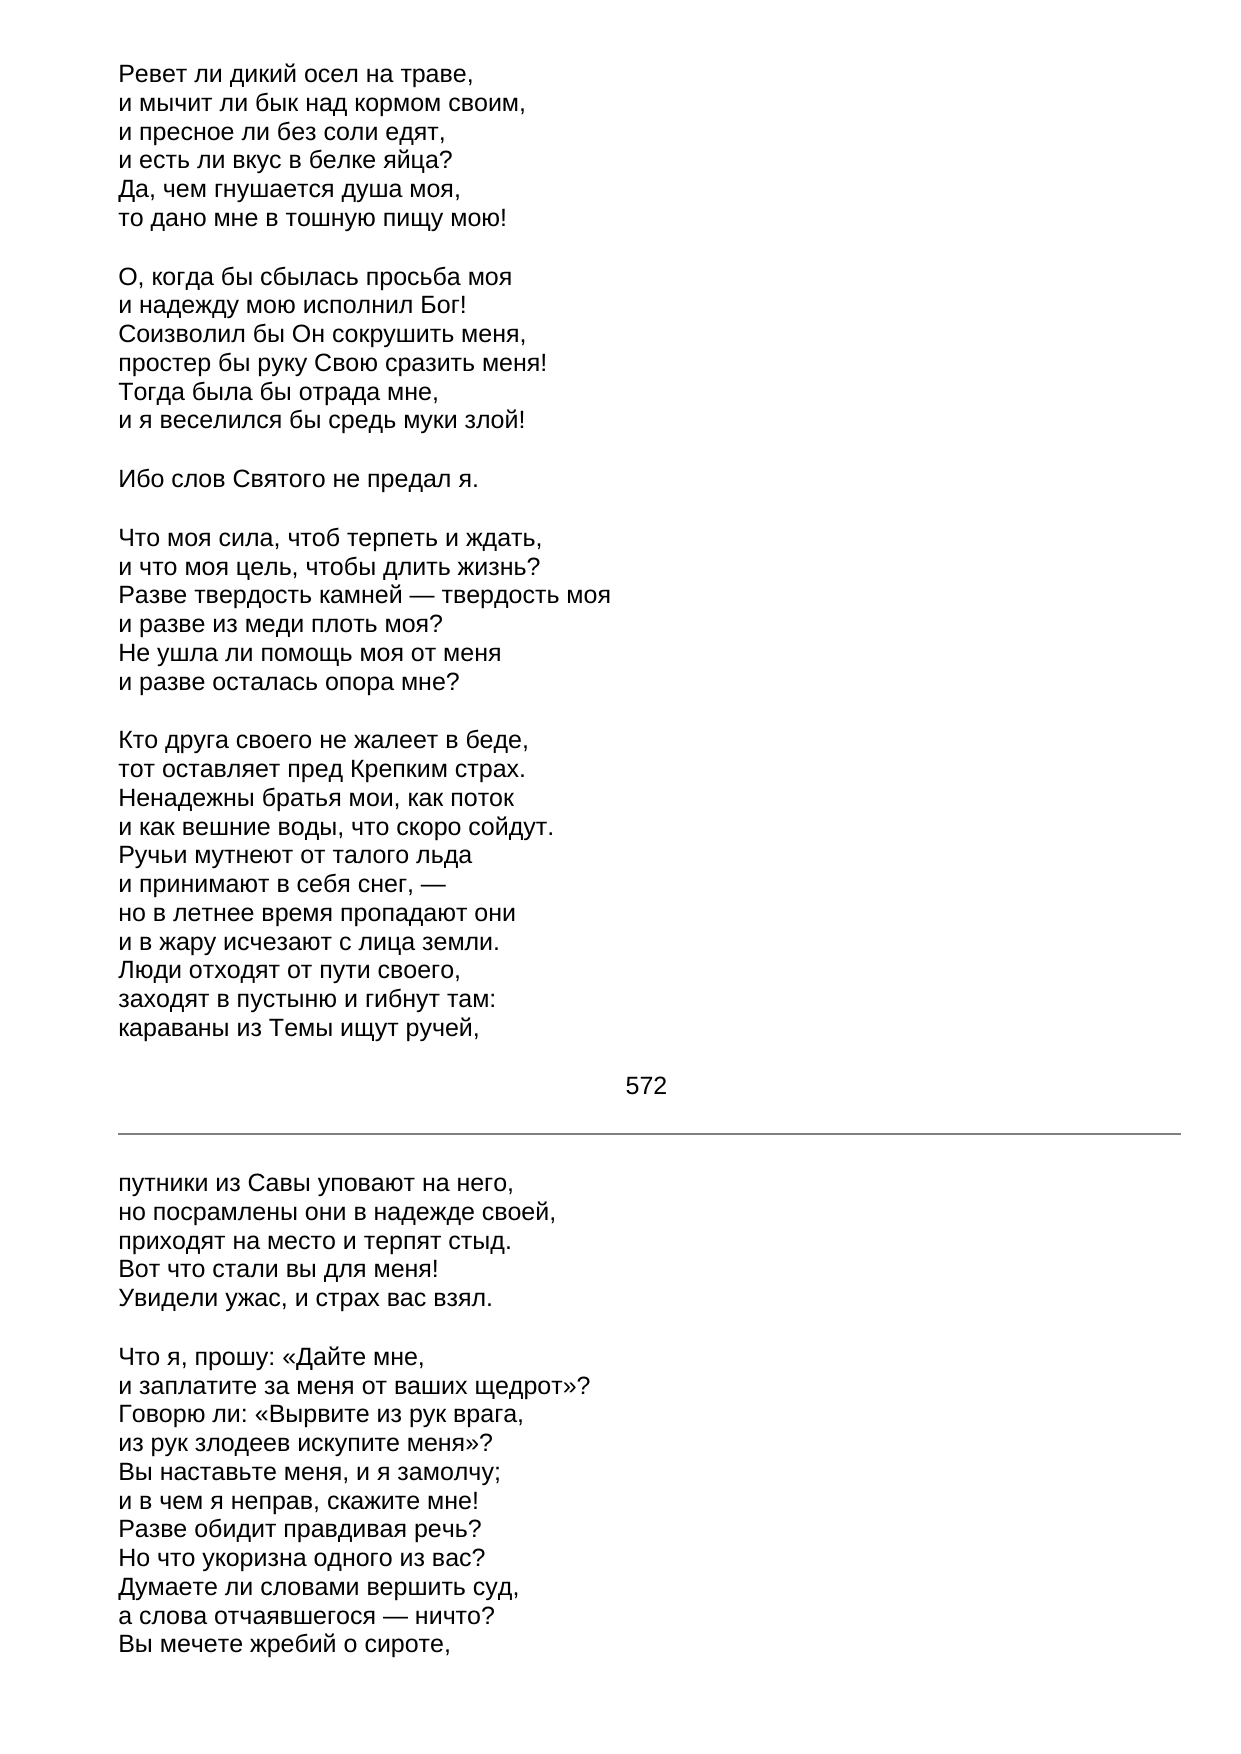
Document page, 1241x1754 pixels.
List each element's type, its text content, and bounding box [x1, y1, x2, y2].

table_header путники из Савы уповают на него, но посрамлены они в надежде своей, приходят на место и терпят стыд. Вот что стали вы для меня! Увидели ужас, и страх вас взял. Что я, прошу: «Дайте мне, и заплатите за меня от ваших щедрот»? Говорю ли: «Вырвите из рук врага, из рук злодеев искупите меня»? Вы наставьте меня, и я замолчу; и в чем я неправ, скажите мне! Разве обидит правдивая речь? Но что укоризна одного из вас? Думаете ли словами вершить суд, а слова отчаявшегося — ничто? Вы мечете жребий о сироте, [118, 1168, 620, 1658]
table_header Ревет ли дикий осел на траве, и мычит ли бык над кормом своим, и пресное ли без соли едят, и есть ли вкус в белке яйца? Да, чем гнушается душа моя, то дано мне в тошную пищу мою! О, когда бы сбылась просьба моя и надежду мою исполнил Бог! Соизволил бы Он сокрушить меня, простер бы руку Свою сразить меня! Тогда была бы отрада мне, и я веселился бы средь муки злой! Ибо слов Святого не предал я. Что моя сила, чтоб терпеть и ждать, и что моя цель, чтобы длить жизнь? Разве твердость камней — твердость моя и разве из меди плоть моя? Не ушла ли помощь моя от меня и разве осталась опора мне? Кто друга своего не жалеет в беде, тот оставляет пред Крепким страх. Ненадежны братья мои, как поток и как вешние воды, что скоро сойдут. Ручьи мутнеют от талого льда и принимают в себя снег, — но в летнее время пропадают они и в жару исчезают с лица земли. Люди отходят от пути своего, заходят в пустыню и гибнут там: караваны из Темы ищут ручей, [118, 59, 634, 1071]
text 572 [118, 1071, 1181, 1100]
